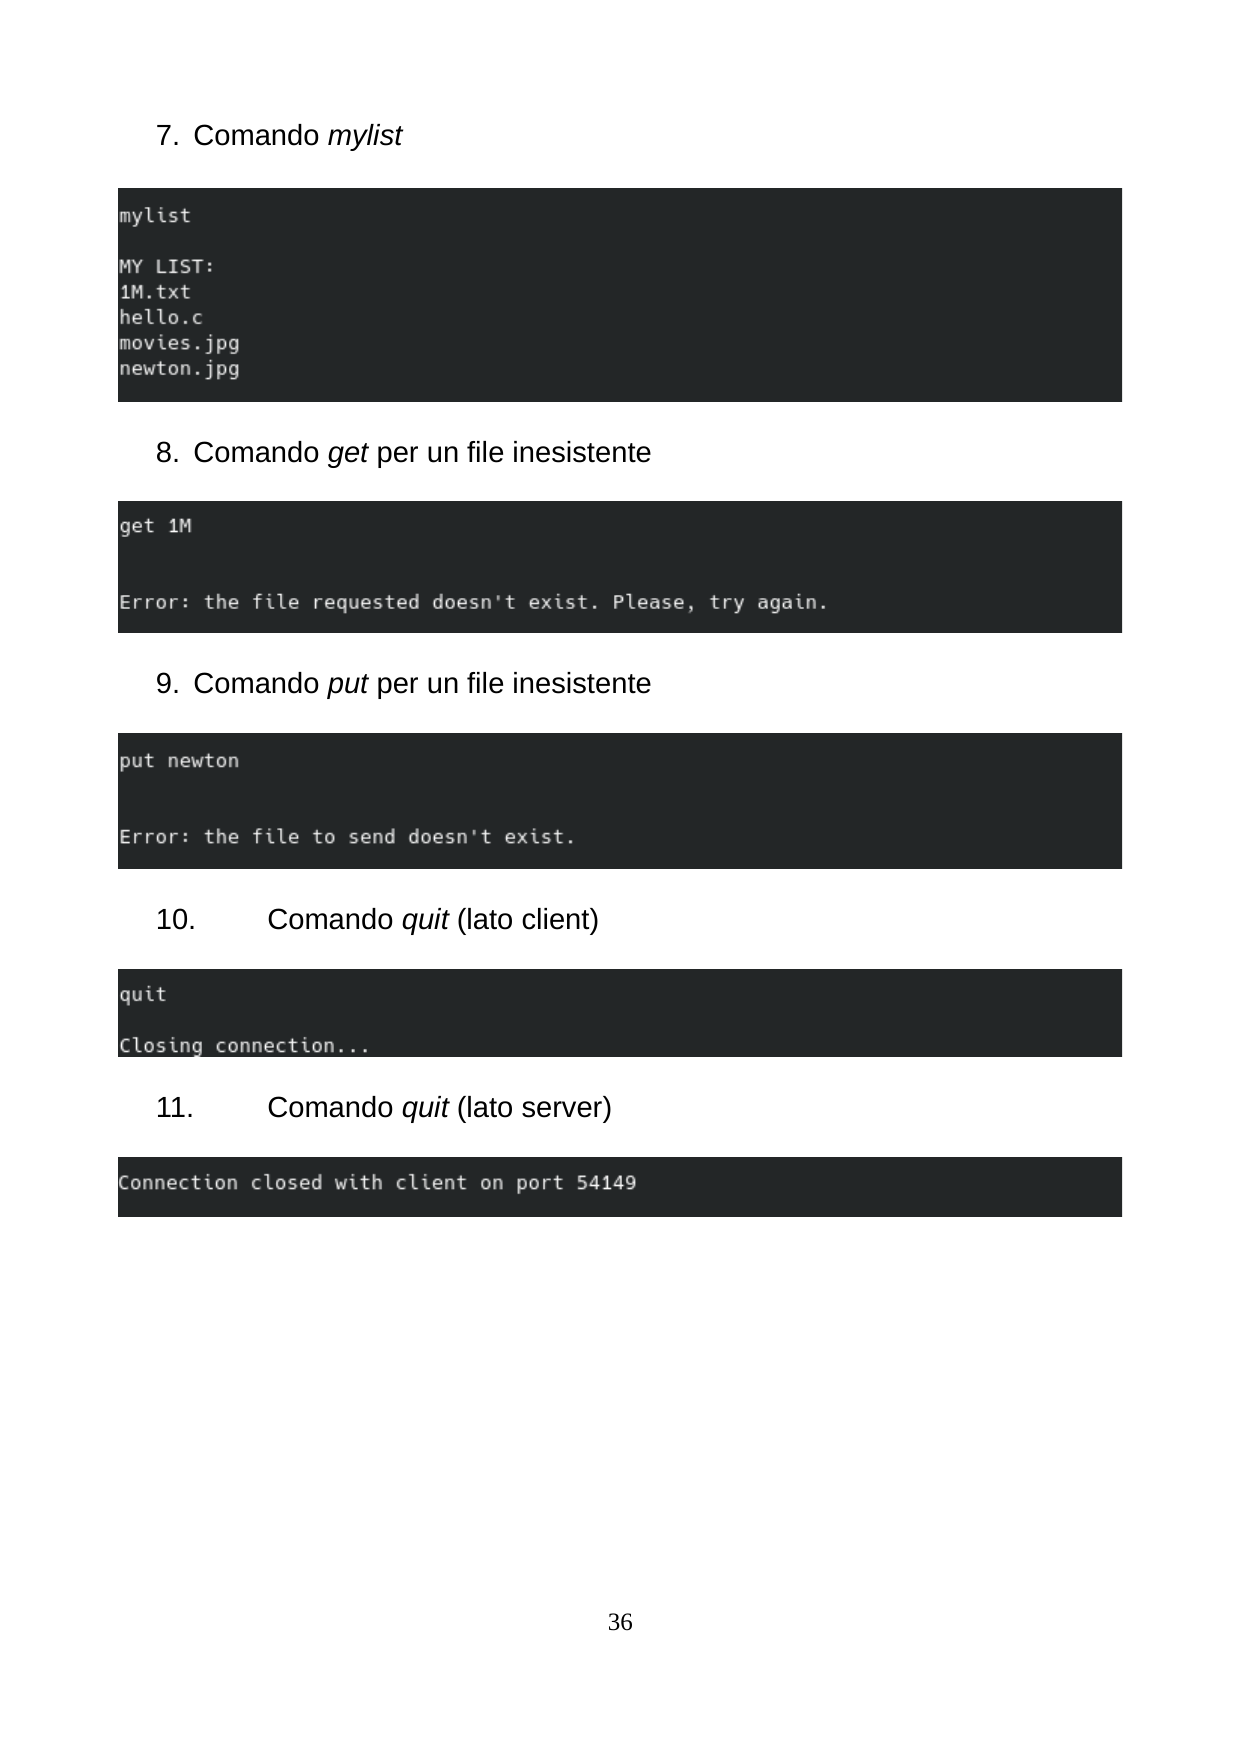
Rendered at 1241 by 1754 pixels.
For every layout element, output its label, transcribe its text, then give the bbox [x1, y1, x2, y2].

picture [118, 1157, 1123, 1217]
list Comando quit (lato server) [156, 1090, 1122, 1123]
list Comando mylist [156, 118, 1122, 152]
list Comando quit (lato client) [156, 902, 1122, 936]
picture [118, 969, 1123, 1057]
list Comando put per un file inesistente [156, 666, 1122, 700]
picture [118, 733, 1123, 869]
list Comando get per un file inesistente [156, 435, 1122, 468]
picture [118, 188, 1123, 402]
picture [118, 501, 1123, 633]
